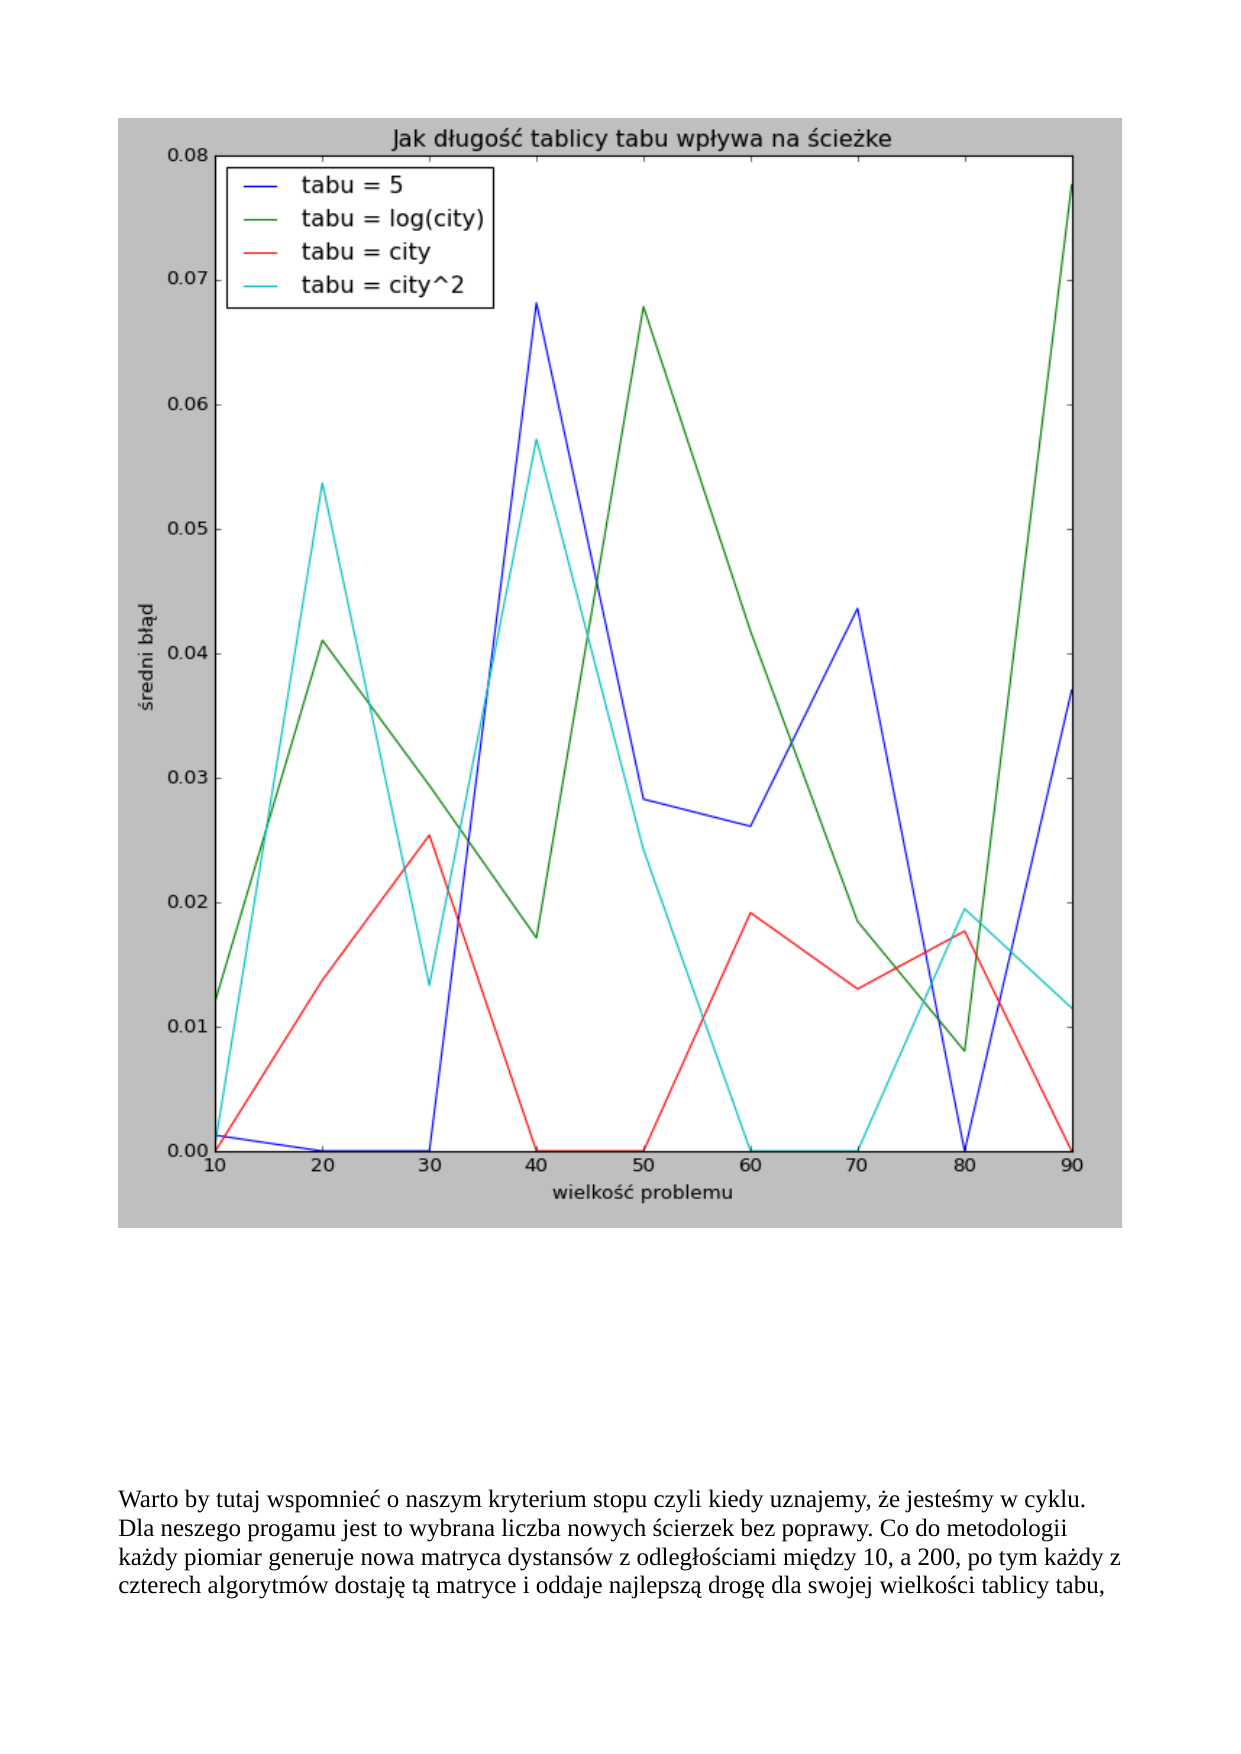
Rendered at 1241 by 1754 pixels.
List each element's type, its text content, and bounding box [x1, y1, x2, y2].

text Warto by tutaj wspomnieć o naszym kryterium stopu czyli kiedy uznajemy, że jesteśmy w cyklu. Dla neszego progamu jest to wybrana liczba nowych ścierzek bez poprawy. Co do metodologii każdy piomiar generuje nowa matryca dystansów z odległościami między 10, a 200, po tym każdy z czterech algorytmów dostaję tą matryce i oddaje najlepszą drogę dla swojej wielkości tablicy tabu, [118, 1484, 1122, 1599]
picture [118, 118, 1123, 1228]
